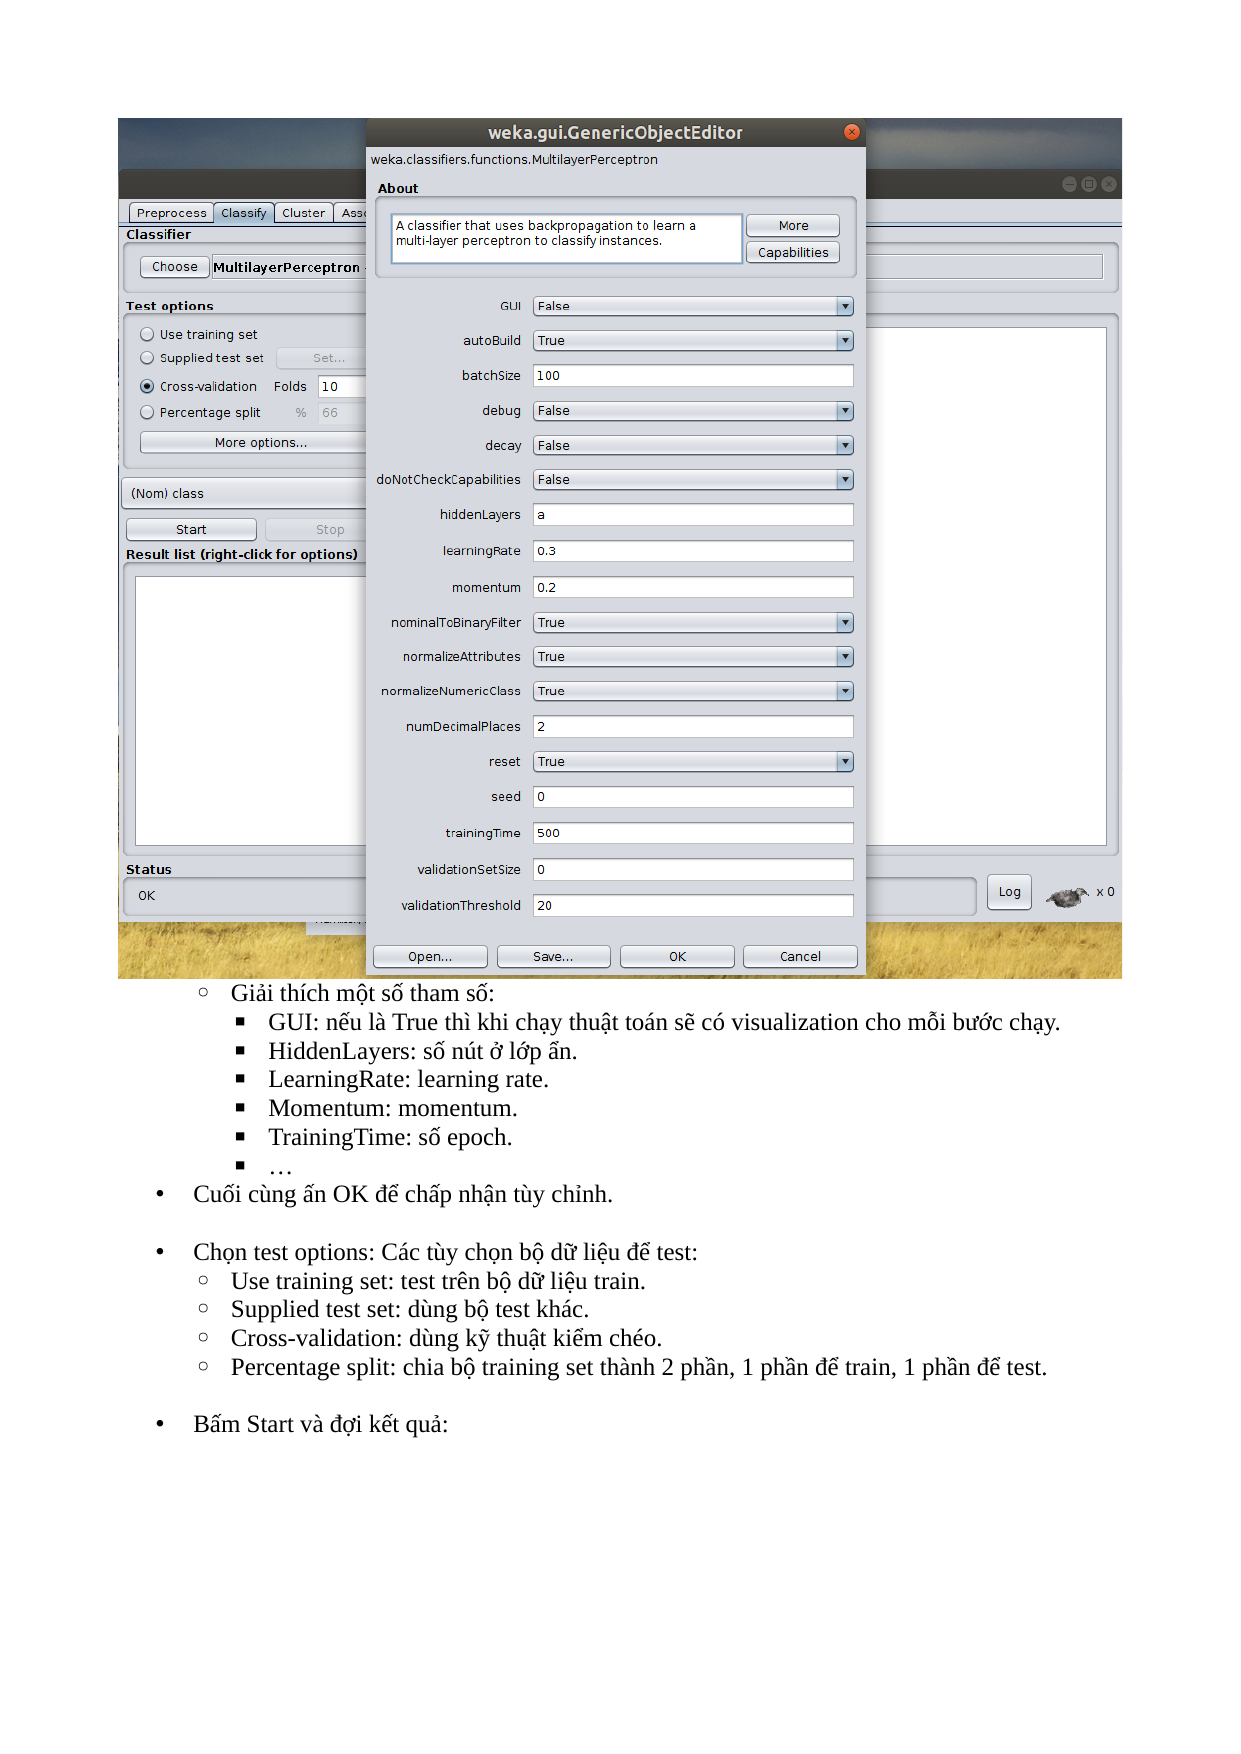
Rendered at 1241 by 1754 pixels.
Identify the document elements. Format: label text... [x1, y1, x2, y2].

list LearningRate: learning rate. [231, 1064, 1122, 1093]
list HiddenLayers: số nút ở lớp ẩn. [231, 1036, 1122, 1064]
list Use training set: test trên bộ dữ liệu train. [193, 1266, 1122, 1294]
list Chọn test options: Các tùy chọn bộ dữ liệu để test: [156, 1237, 1122, 1266]
list Percentage split: chia bộ training set thành 2 phần, 1 phần để train, 1 phần để test. [193, 1352, 1122, 1381]
list TrainingTime: số epoch. [231, 1122, 1122, 1151]
list Momentum: momentum. [231, 1093, 1122, 1122]
list … [231, 1151, 1122, 1179]
picture [118, 118, 1123, 979]
list Supplied test set: dùng bộ test khác. [193, 1294, 1122, 1323]
list GUI: nếu là True thì khi chạy thuật toán sẽ có visualization cho mỗi bước chạy. [231, 1007, 1122, 1036]
list Cuối cùng ấn OK để chấp nhận tùy chỉnh. [156, 1179, 1122, 1208]
list Giải thích một số tham số: [193, 979, 1122, 1007]
list Cross-validation: dùng kỹ thuật kiểm chéo. [193, 1323, 1122, 1352]
list Bấm Start và đợi kết quả: [156, 1409, 1122, 1438]
